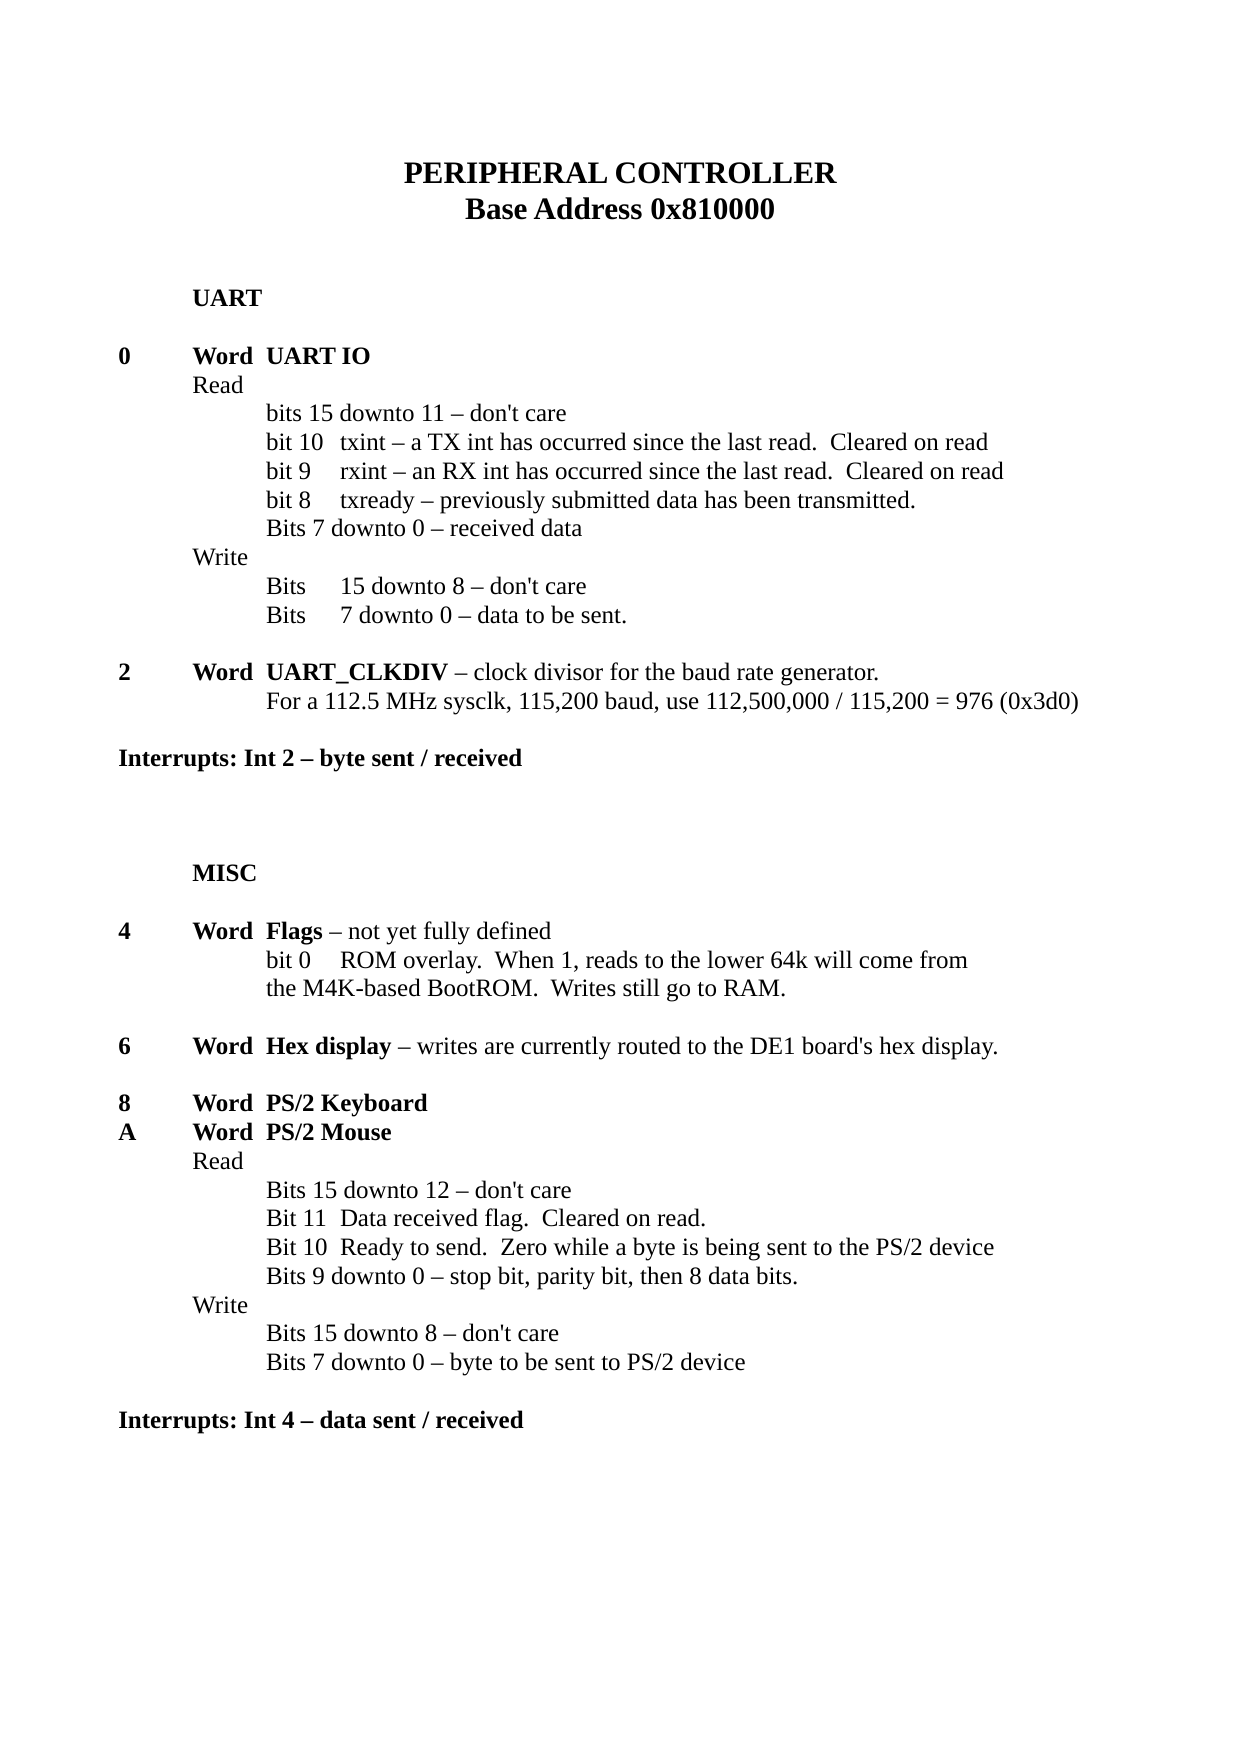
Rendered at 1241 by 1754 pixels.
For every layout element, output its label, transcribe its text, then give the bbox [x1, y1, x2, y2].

text Write [118, 542, 1122, 571]
text Read [118, 1146, 1122, 1175]
text bit 10 txint – a TX int has occurred since the last read. Cleared on read [118, 427, 1122, 456]
text Bits 7 downto 0 – received data [118, 513, 1122, 542]
text 2 Word UART_CLKDIV – clock divisor for the baud rate generator. [118, 657, 1122, 686]
text bit 8 txready – previously submitted data has been transmitted. [118, 485, 1122, 513]
text bits 15 downto 11 – don't care [118, 398, 1122, 427]
text Bit 10 Ready to send. Zero while a byte is being sent to the PS/2 device [118, 1232, 1122, 1261]
text PERIPHERAL CONTROLLER [118, 154, 1122, 190]
text Read [118, 370, 1122, 398]
text Bit 11 Data received flag. Cleared on read. [118, 1203, 1122, 1232]
text Bits 9 downto 0 – stop bit, parity bit, then 8 data bits. [118, 1261, 1122, 1290]
text bit 0 ROM overlay. When 1, reads to the lower 64k will come from [118, 945, 1122, 973]
text bit 9 rxint – an RX int has occurred since the last read. Cleared on read [118, 456, 1122, 485]
text Write [118, 1290, 1122, 1318]
text A Word PS/2 Mouse [118, 1117, 1122, 1146]
text 6 Word Hex display – writes are currently routed to the DE1 board's hex display. [118, 1031, 1122, 1060]
text Bits 15 downto 8 – don't care [118, 1318, 1122, 1347]
text 0 Word UART IO [118, 341, 1122, 370]
text the M4K-based BootROM. Writes still go to RAM. [118, 973, 1122, 1002]
text Bits 7 downto 0 – byte to be sent to PS/2 device [118, 1347, 1122, 1376]
text Interrupts: Int 2 – byte sent / received [118, 743, 1122, 772]
text Bits 15 downto 12 – don't care [118, 1175, 1122, 1203]
text 4 Word Flags – not yet fully defined [118, 916, 1122, 945]
text For a 112.5 MHz sysclk, 115,200 baud, use 112,500,000 / 115,200 = 976 (0x3d0) [118, 686, 1122, 715]
text Interrupts: Int 4 – data sent / received [118, 1405, 1122, 1433]
text Bits 7 downto 0 – data to be sent. [118, 600, 1122, 628]
text UART [118, 283, 1122, 312]
text Bits 15 downto 8 – don't care [118, 571, 1122, 600]
text 8 Word PS/2 Keyboard [118, 1088, 1122, 1117]
text MISC [118, 858, 1122, 887]
text Base Address 0x810000 [118, 190, 1122, 226]
